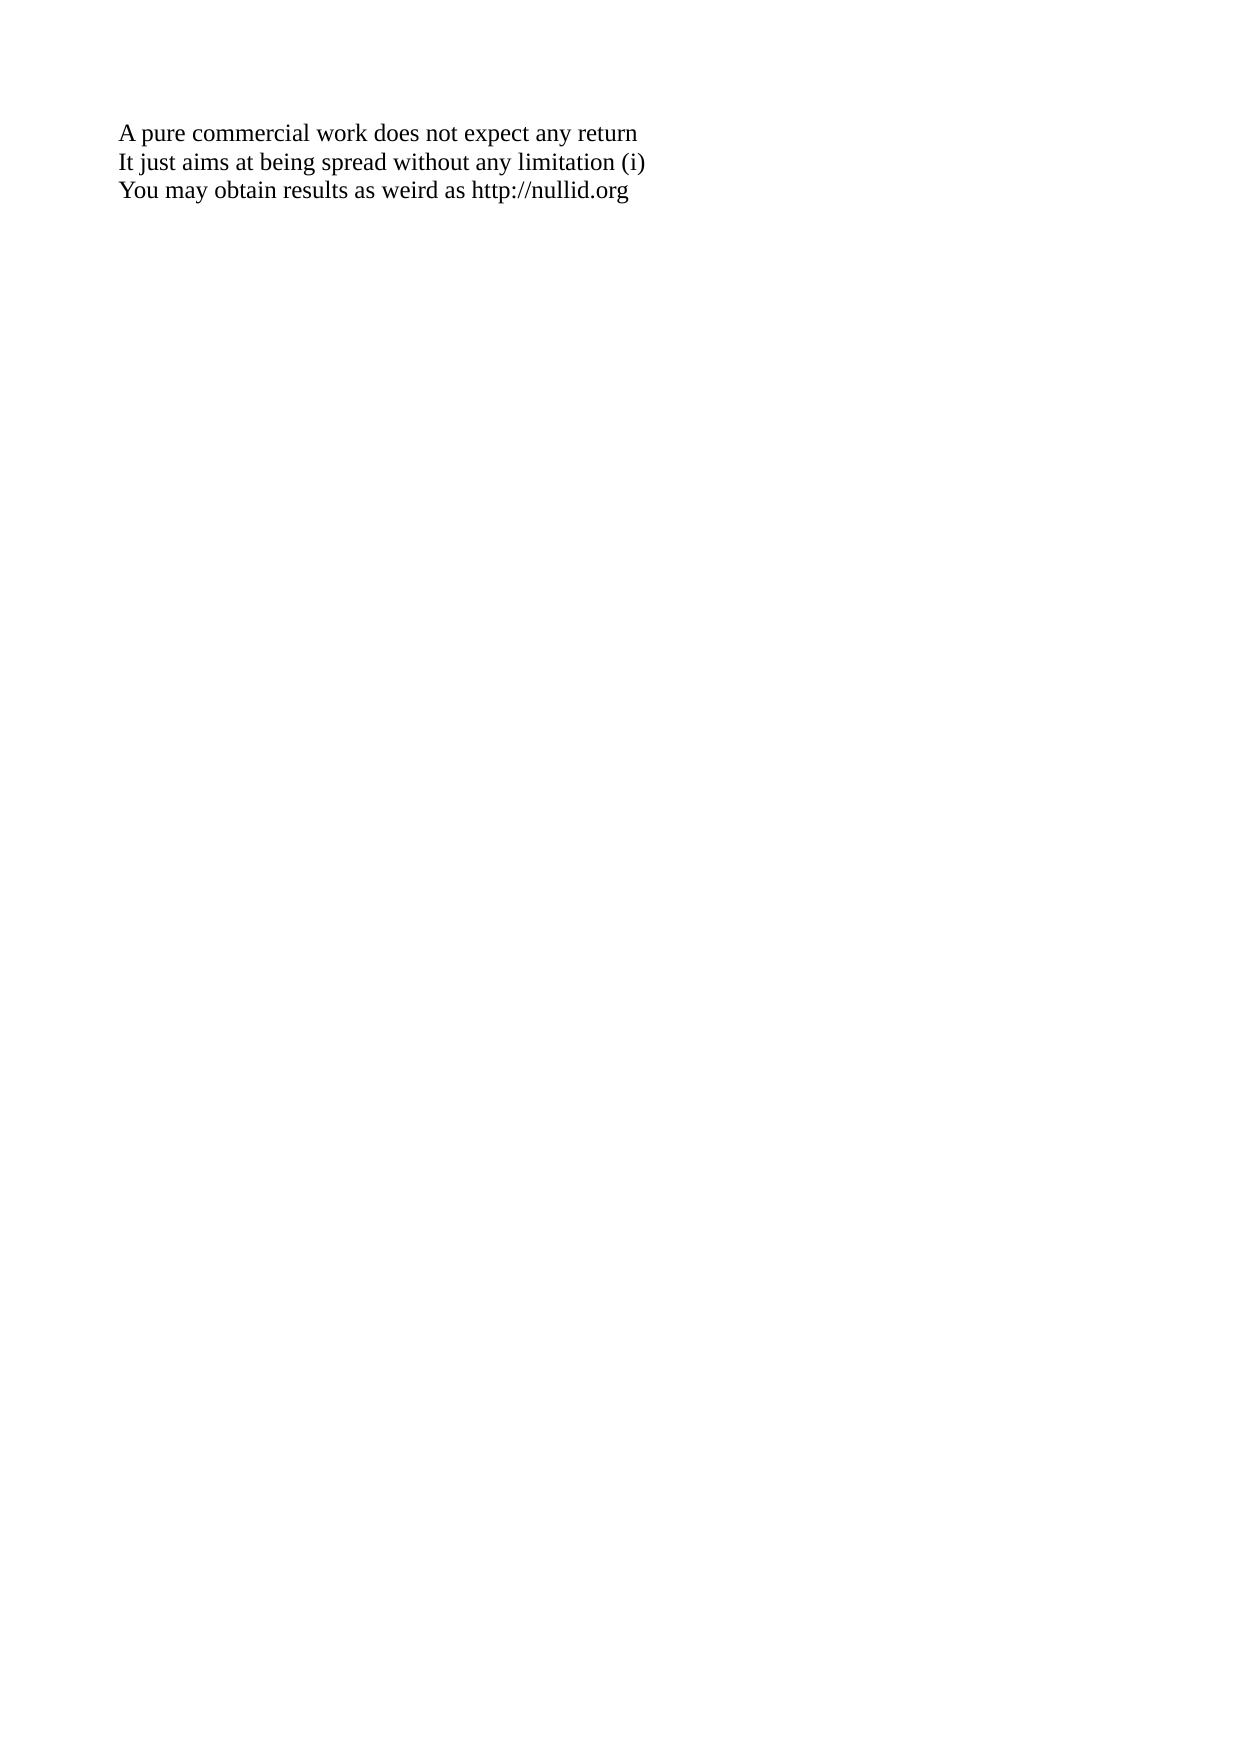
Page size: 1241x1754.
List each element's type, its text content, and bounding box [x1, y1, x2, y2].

text It just aims at being spread without any limitation (i) [118, 147, 1122, 176]
text You may obtain results as weird as http://nullid.org [118, 176, 1122, 204]
text A pure commercial work does not expect any return [118, 118, 1122, 147]
